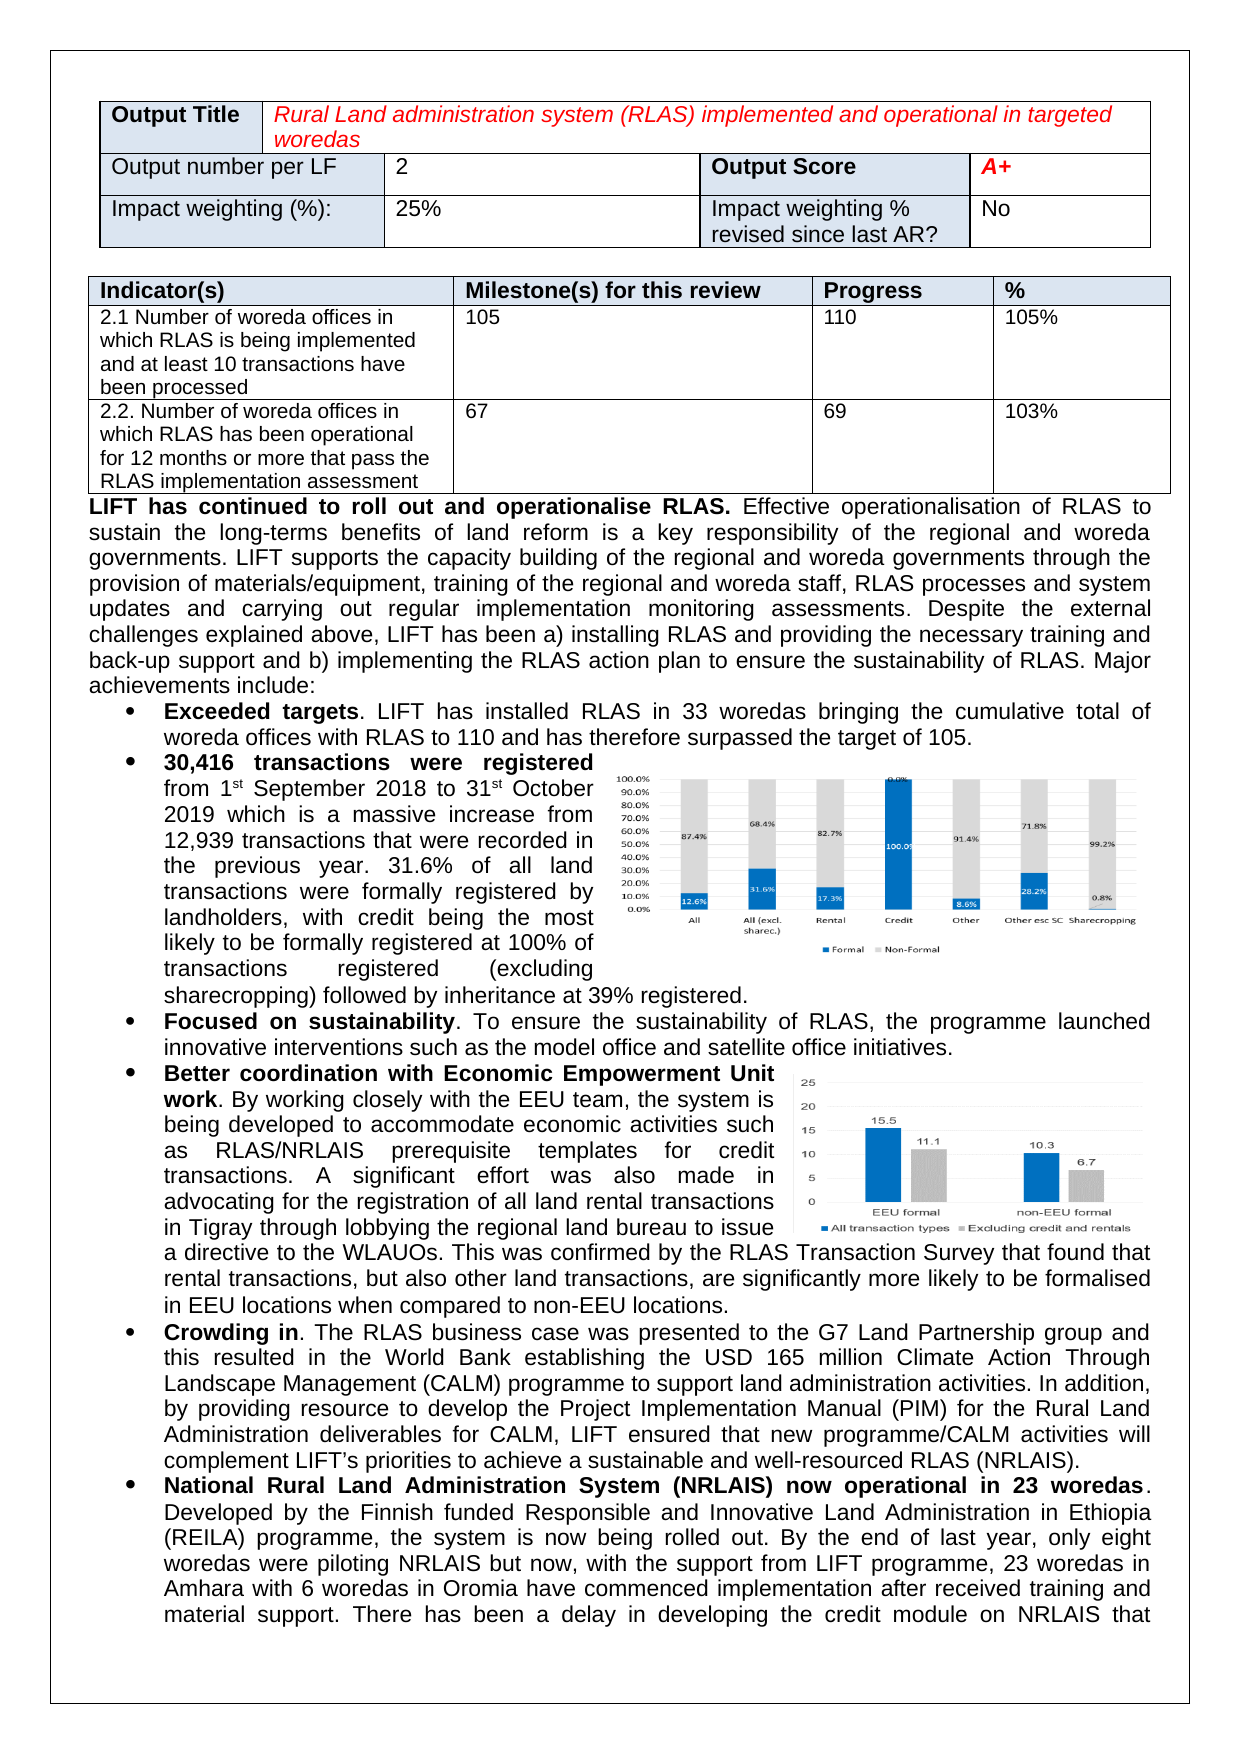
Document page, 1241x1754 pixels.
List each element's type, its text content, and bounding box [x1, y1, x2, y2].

table_cell 110 [813, 306, 993, 399]
table_cell 67 [454, 400, 812, 493]
table_cell Output number per LF [101, 154, 384, 195]
table_cell Output Score [701, 154, 969, 195]
table_cell Impact weighting % revised since last AR? [701, 196, 969, 247]
table_cell 105% [994, 306, 1170, 399]
picture [612, 771, 1139, 958]
picture [793, 1074, 1145, 1233]
table_cell No [971, 196, 1150, 247]
table_cell 69 [813, 400, 993, 493]
table_cell 2.2. Number of woreda offices in which RLAS has been operational for 12 months or more that pass the RLAS implementation assessment [89, 400, 453, 493]
table_header Indicator(s) [89, 277, 453, 305]
text LIFT has continued to roll out and operationalise RLAS. Effective operationalisation of RLAS to sustain the long-terms benefits of land reform is a key responsibility of the regional and woreda governments. LIFT supports the capacity building of the regional and woreda governments through the provision of materials/equipment, training of the regional and woreda staff, RLAS processes and system updates and carrying out regular implementation monitoring assessments. Despite the external challenges explained above, LIFT has been a) installing RLAS and providing the necessary training and back-up support and b) implementing the RLAS action plan to ensure the sustainability of RLAS. Major achievements include: [89, 494, 1152, 699]
list Focused on sustainability. To ensure the sustainability of RLAS, the programme launched innovative interventions such as the model office and satellite office initiatives. [126, 1009, 1152, 1060]
table_header Milestone(s) for this review [454, 277, 812, 305]
table_header % [994, 277, 1170, 305]
table_header Progress [813, 277, 993, 305]
list Better coordination with Economic Empowerment Unit work. By working closely with the EEU team, the system is being developed to accommodate economic activities such as RLAS/NRLAIS prerequisite templates for credit transactions. A significant effort was also made in advocating for the registration of all land rental transactions in Tigray through lobbying the regional land bureau to issue a directive to the WLAUOs. This was confirmed by the RLAS Transaction Survey that found that rental transactions, but also other land transactions, are significantly more likely to be formalised in EEU locations when compared to non-EEU locations. [126, 1060, 1152, 1319]
table_cell Impact weighting (%): [101, 196, 384, 247]
list 30,416 transactions were registered from 1st September 2018 to 31st October 2019 which is a massive increase from 12,939 transactions that were recorded in the previous year. 31.6% of all land transactions were formally registered by landholders, with credit being the most likely to be formally registered at 100% of transactions registered (excluding sharecropping) followed by inheritance at 39% registered. [126, 750, 1152, 1009]
table_header Rural Land administration system (RLAS) implemented and operational in targeted woredas [263, 102, 1150, 153]
table_cell A+ [971, 154, 1150, 195]
list National Rural Land Administration System (NRLAIS) now operational in 23 woredas. Developed by the Finnish funded Responsible and Innovative Land Administration in Ethiopia (REILA) programme, the system is now being rolled out. By the end of last year, only eight woredas were piloting NRLAIS but now, with the support from LIFT programme, 23 woredas in Amhara with 6 woredas in Oromia have commenced implementation after received training and material support. There has been a delay in developing the credit module on NRLAIS that [126, 1473, 1152, 1627]
list Crowding in. The RLAS business case was presented to the G7 Land Partnership group and this resulted in the World Bank establishing the USD 165 million Climate Action Through Landscape Management (CALM) programme to support land administration activities. In addition, by providing resource to develop the Project Implementation Manual (PIM) for the Rural Land Administration deliverables for CALM, LIFT ensured that new programme/CALM activities will complement LIFT’s priorities to achieve a sustainable and well-resourced RLAS (NRLAIS). [126, 1319, 1152, 1473]
table_cell 2.1 Number of woreda offices in which RLAS is being implemented and at least 10 transactions have been processed [89, 306, 453, 399]
list Exceeded targets. LIFT has installed RLAS in 33 woredas bringing the cumulative total of woreda offices with RLAS to 110 and has therefore surpassed the target of 105. [126, 699, 1152, 750]
table_header Output Title [101, 102, 262, 153]
table_cell 103% [994, 400, 1170, 493]
table_cell 25% [385, 196, 699, 247]
table_cell 105 [454, 306, 812, 399]
table_cell 2 [385, 154, 699, 195]
